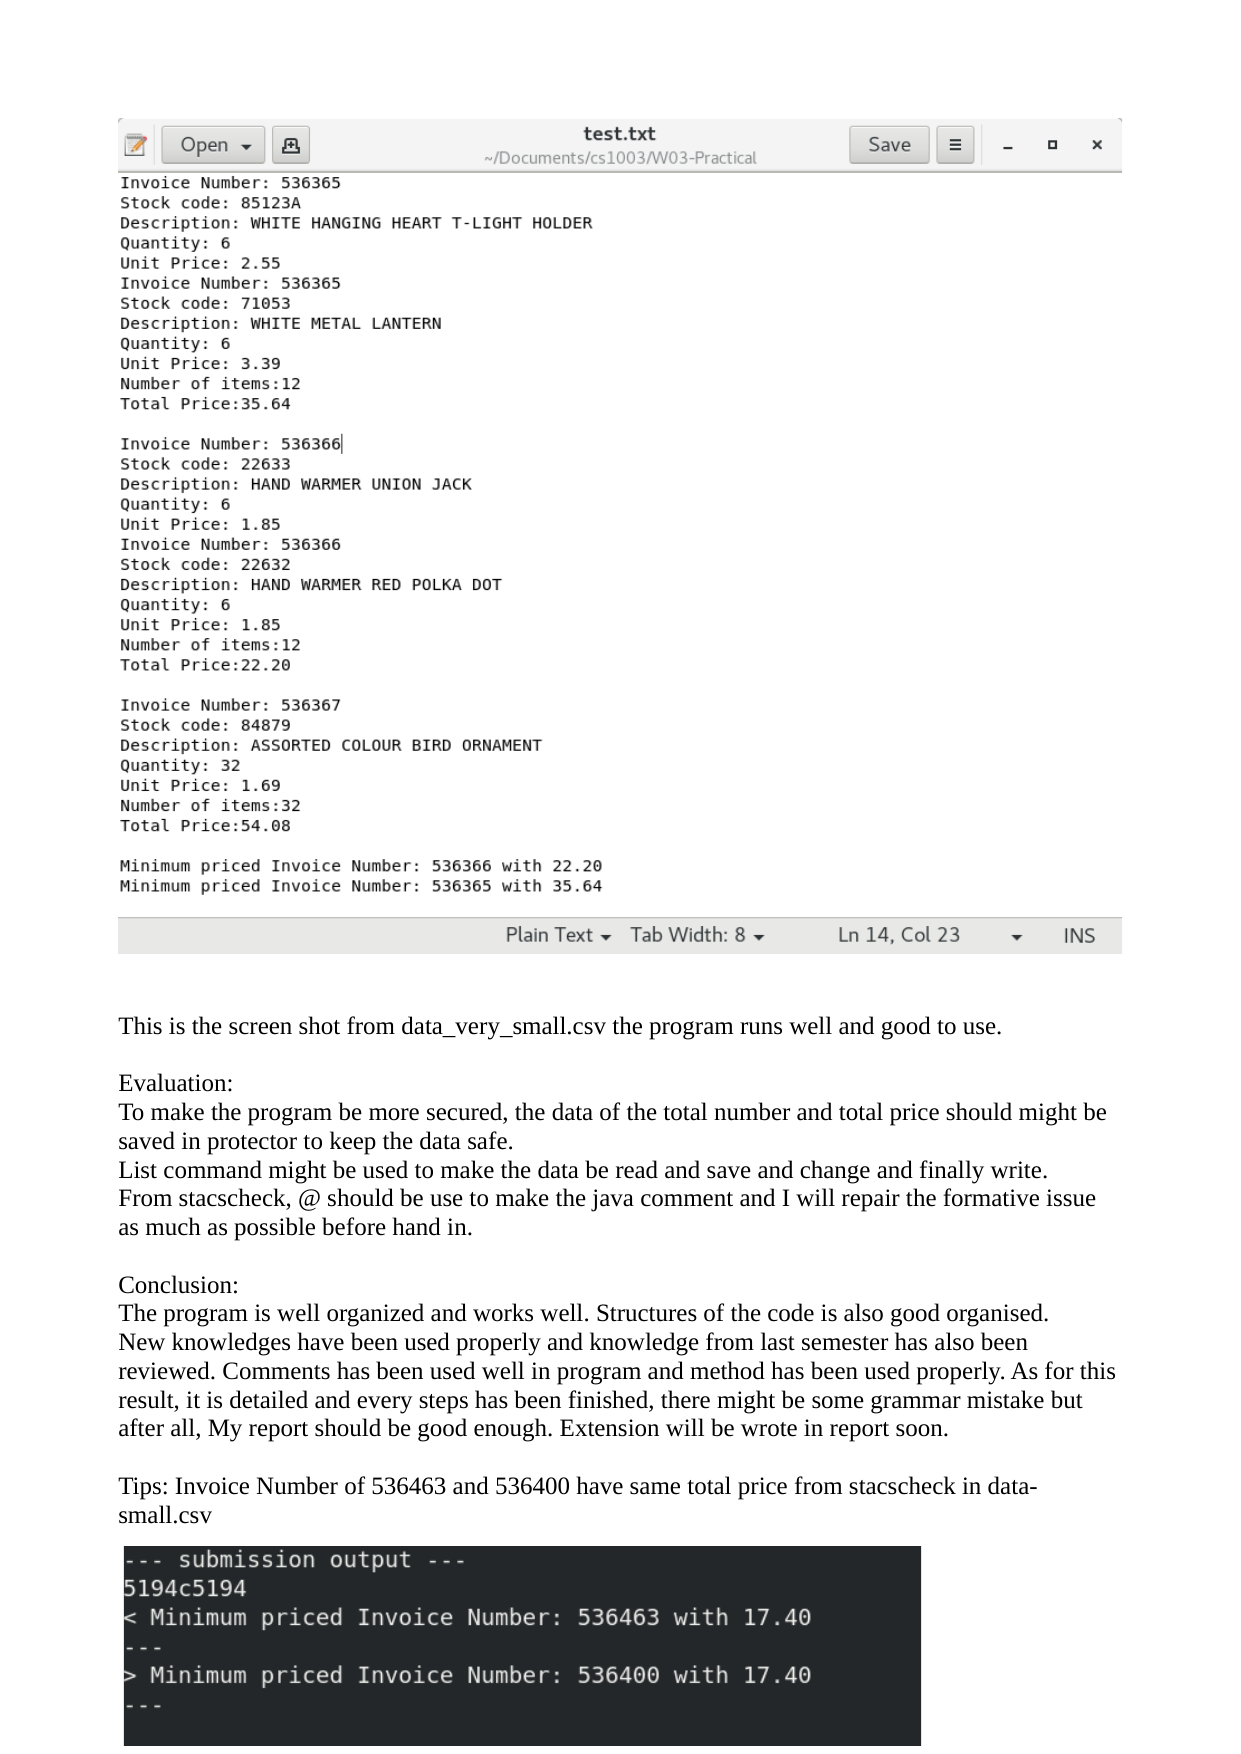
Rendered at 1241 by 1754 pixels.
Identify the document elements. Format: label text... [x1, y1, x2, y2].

text To make the program be more secured, the data of the total number and total price should might be saved in protector to keep the data safe. [118, 1097, 1122, 1155]
text Tips: Invoice Number of 536463 and 536400 have same total price from stacscheck in data-small.csv [118, 1471, 1122, 1528]
text From stacscheck, @ should be use to make the java comment and I will repair the formative issue as much as possible before hand in. [118, 1183, 1122, 1241]
text Conclusion: [118, 1270, 1122, 1298]
text List command might be used to make the data be read and save and change and finally write. [118, 1155, 1122, 1183]
text The program is well organized and works well. Structures of the code is also good organised. [118, 1298, 1122, 1327]
text New knowledges have been used properly and knowledge from last semester has also been reviewed. Comments has been used well in program and method has been used properly. As for this result, it is detailed and every steps has been finished, there might be some grammar mistake but after all, My report should be good enough. Extension will be wrote in report soon. [118, 1327, 1122, 1442]
picture [118, 118, 1123, 954]
text Evaluation: [118, 1068, 1122, 1097]
picture [123, 1546, 922, 1746]
text This is the screen shot from data_very_small.csv the program runs well and good to use. [118, 1011, 1122, 1040]
